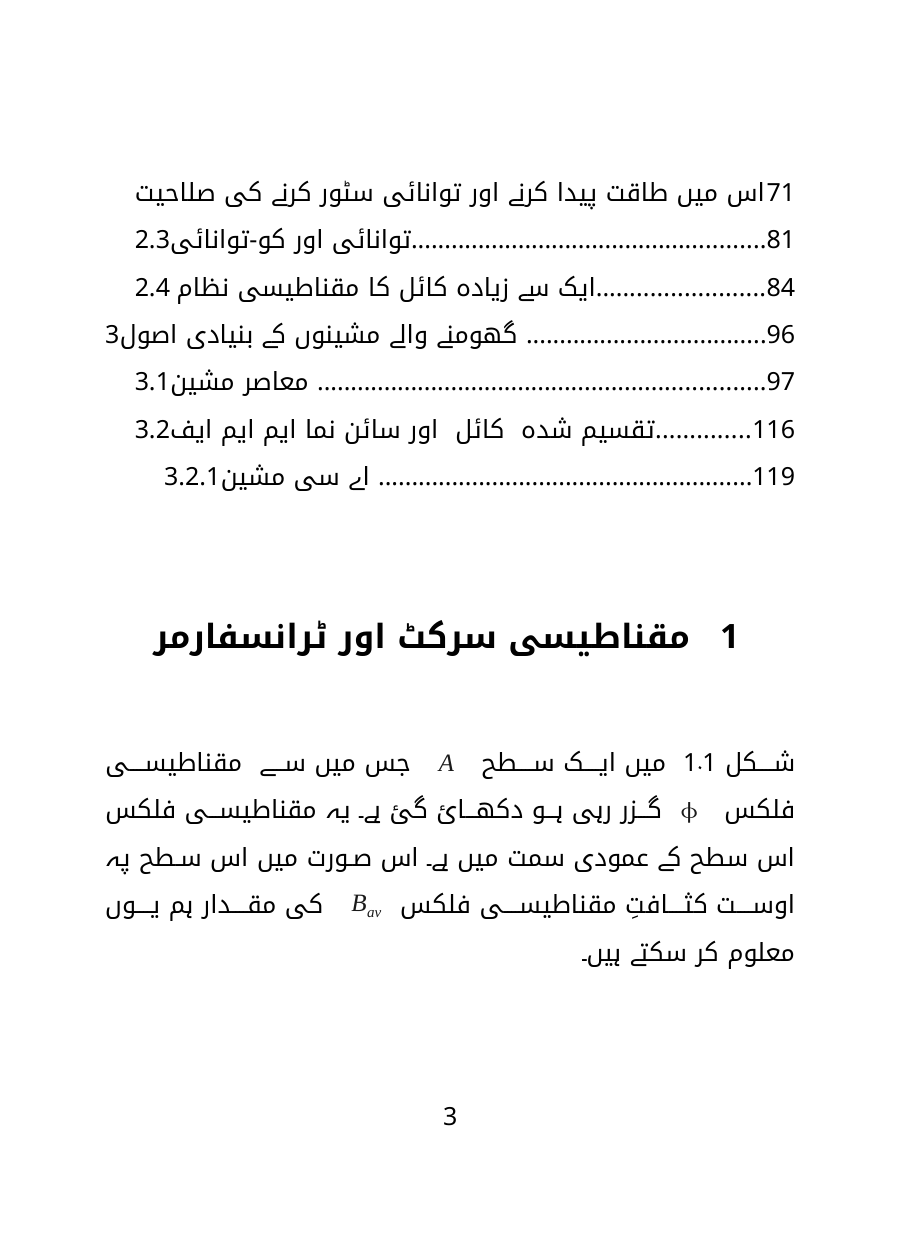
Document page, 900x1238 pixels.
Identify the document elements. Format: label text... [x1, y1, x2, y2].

text 3.2.1اے سی مشین 119 [164, 453, 795, 501]
text 3گھومنے والے مشینوں کے بنیادی اصول 96 [105, 311, 795, 359]
text 2.2توانائی کی قسم تبدیل کرنے والا ایک کائل کا نظام اور اس میں طاقت پیدا کرنے اور توانائی سٹور کرنے کی صلاحیت 71 [134, 169, 795, 216]
subtitle مقناطیسی سرکٹ اور ٹرانسفارمر [105, 605, 720, 669]
text 3.2تقسیم شدہ کائل اور سائن نما ایم ایم ایف 116 [134, 406, 795, 453]
text شکل 1.1 میں ایک سطح جس میں سے مقناطیسی فلکس گزر رہی ہو دکھائ گئ ہے۔ یہ مقناطیسی فلکس اس سطح کے عمودی سمت میں ہے۔ اس صورت میں اس سطح پہ اوست کثافتِ مقناطیسی فلکس کی مقدار ہم یوں معلوم کر سکتے ہیں۔ [105, 739, 795, 976]
text 3.1معاصر مشین 97 [134, 359, 795, 406]
text 2.3توانائی اور کو-توانائی 81 [134, 216, 795, 264]
text 2.4 ایک سے زیادہ کائل کا مقناطیسی نظام 84 [134, 264, 795, 311]
